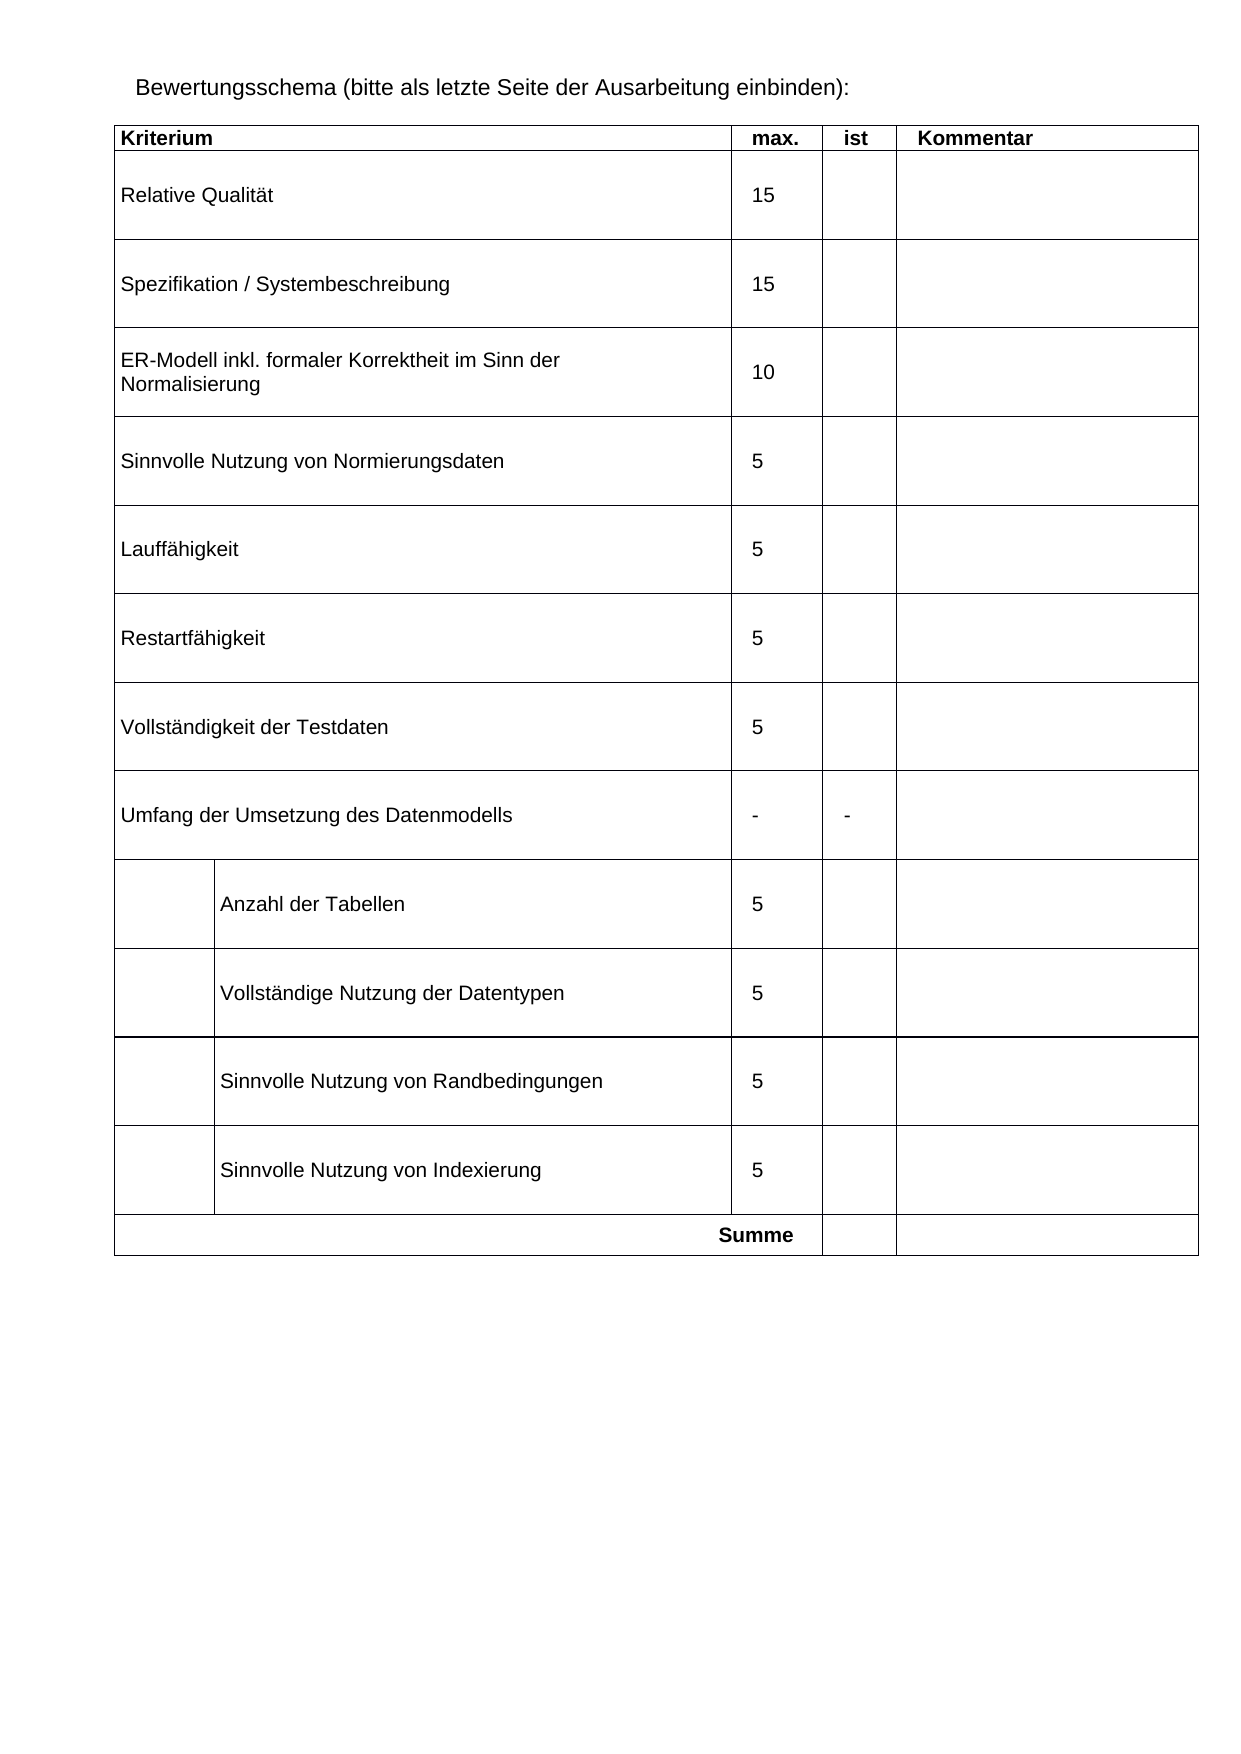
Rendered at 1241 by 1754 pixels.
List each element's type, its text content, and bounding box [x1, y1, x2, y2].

table_cell [823, 594, 896, 682]
table_cell Sinnvolle Nutzung von Randbedingungen [215, 1038, 731, 1125]
table_cell [897, 1126, 1198, 1214]
table_cell 10 [732, 328, 822, 416]
table_cell [823, 240, 896, 327]
table_cell - [732, 771, 822, 859]
table_cell Restartfähigkeit [115, 594, 731, 682]
table_cell [897, 151, 1198, 238]
table_cell 5 [732, 417, 822, 504]
table_cell [823, 417, 896, 504]
table_cell Sinnvolle Nutzung von Normierungsdaten [115, 417, 731, 504]
table_cell 15 [732, 151, 822, 238]
table_cell [897, 240, 1198, 327]
table_cell [823, 506, 896, 593]
table_header Kommentar [897, 126, 1198, 150]
table_cell Vollständige Nutzung der Datentypen [215, 949, 731, 1036]
table_cell 15 [732, 240, 822, 327]
table_cell [823, 860, 896, 948]
table_cell Sinnvolle Nutzung von Indexierung [215, 1126, 731, 1214]
table_header Kriterium [115, 126, 731, 150]
table_cell [897, 771, 1198, 859]
table_cell [897, 417, 1198, 504]
table_cell [897, 506, 1198, 593]
table_cell [823, 1215, 896, 1255]
table_cell 5 [732, 1038, 822, 1125]
table_cell [897, 949, 1198, 1036]
table_cell Relative Qualität [115, 151, 731, 238]
table_cell [823, 683, 896, 770]
table_cell Vollständigkeit der Testdaten [115, 683, 731, 770]
table_cell [823, 1038, 896, 1125]
table_cell 5 [732, 1126, 822, 1214]
table_cell Spezifikation / Systembeschreibung [115, 240, 731, 327]
table_cell Summe [115, 1215, 822, 1255]
table_cell [115, 949, 214, 1036]
table_cell [897, 594, 1198, 682]
table_cell [897, 1038, 1198, 1125]
table_cell [823, 328, 896, 416]
table_cell ER-Modell inkl. formaler Korrektheit im Sinn der Normalisierung [115, 328, 731, 416]
table_cell [897, 860, 1198, 948]
text Bewertungsschema (bitte als letzte Seite der Ausarbeitung einbinden): [135, 74, 1149, 100]
table_cell [115, 1126, 214, 1214]
table_cell [823, 1126, 896, 1214]
table_cell [823, 151, 896, 238]
table_cell [115, 860, 214, 948]
table_header ist [823, 126, 896, 150]
table_cell 5 [732, 949, 822, 1036]
table_cell [823, 949, 896, 1036]
table_cell 5 [732, 594, 822, 682]
table_cell [115, 1038, 214, 1125]
table_cell [897, 328, 1198, 416]
table_cell Umfang der Umsetzung des Datenmodells [115, 771, 731, 859]
table_cell Anzahl der Tabellen [215, 860, 731, 948]
table_cell 5 [732, 506, 822, 593]
table_cell 5 [732, 683, 822, 770]
table_cell [897, 683, 1198, 770]
table_cell Lauffähigkeit [115, 506, 731, 593]
table_cell [897, 1215, 1198, 1255]
table_cell - [823, 771, 896, 859]
table_header max. [732, 126, 822, 150]
table_cell 5 [732, 860, 822, 948]
